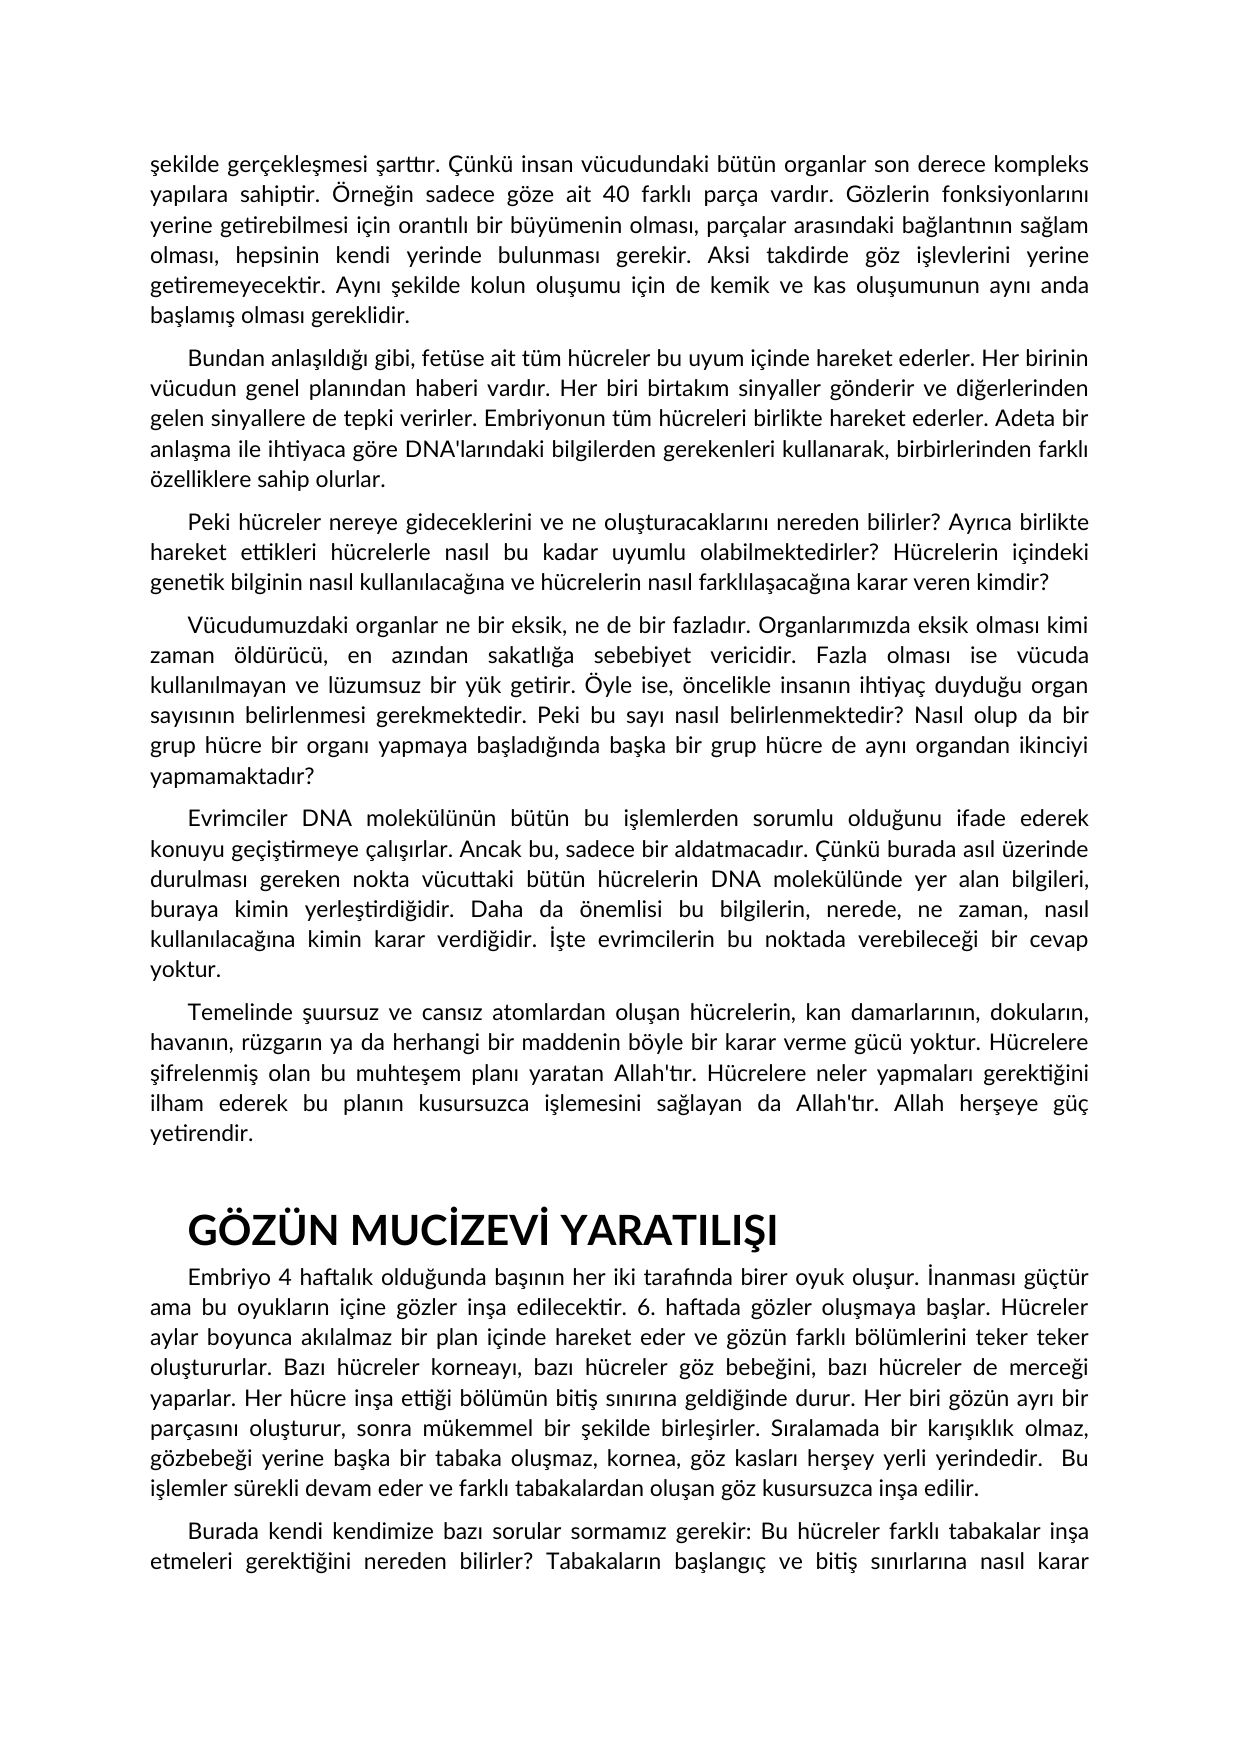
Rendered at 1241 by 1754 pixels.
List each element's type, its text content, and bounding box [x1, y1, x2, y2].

text Evrimciler DNA molekülünün bütün bu işlemlerden sorumlu olduğunu ifade ederek konuyu geçiştirmeye çalışırlar. Ancak bu, sadece bir aldatmacadır. Çünkü burada asıl üzerinde durulması gereken nokta vücuttaki bütün hücrelerin DNA molekülünde yer alan bilgileri, buraya kimin yerleştirdiğidir. Daha da önemlisi bu bilgilerin, nerede, ne zaman, nasıl kullanılacağına kimin karar verdiğidir. İşte evrimcilerin bu noktada verebileceği bir cevap yoktur. [150, 804, 1090, 983]
text şekilde gerçekleşmesi şarttır. Çünkü insan vücudundaki bütün organlar son derece kompleks yapılara sahiptir. Örneğin sadece göze ait 40 farklı parça vardır. Gözlerin fonksiyonlarını yerine getirebilmesi için orantılı bir büyümenin olması, parçalar arasındaki bağlantının sağlam olması, hepsinin kendi yerinde bulunması gerekir. Aksi takdirde göz işlevlerini yerine getiremeyecektir. Aynı şekilde kolun oluşumu için de kemik ve kas oluşumunun aynı anda başlamış olması gereklidir. [150, 150, 1090, 328]
text Burada kendi kendimize bazı sorular sormamız gerekir: Bu hücreler farklı tabakalar inşa etmeleri gerektiğini nereden bilirler? Tabakaların başlangıç ve bitiş sınırlarına nasıl karar [150, 1517, 1090, 1574]
text Temelinde şuursuz ve cansız atomlardan oluşan hücrelerin, kan damarlarının, dokuların, havanın, rüzgarın ya da herhangi bir maddenin böyle bir karar verme gücü yoktur. Hücrelere şifrelenmiş olan bu muhteşem planı yaratan Allah'tır. Hücrelere neler yapmaları gerektiğini ilham ederek bu planın kusursuzca işlemesini sağlayan da Allah'tır. Allah herşeye güç yetirendir. [150, 998, 1090, 1146]
text Embriyo 4 haftalık olduğunda başının her iki tarafında birer oyuk oluşur. İnanması güçtür ama bu oyukların içine gözler inşa edilecektir. 6. haftada gözler oluşmaya başlar. Hücreler aylar boyunca akılalmaz bir plan içinde hareket eder ve gözün farklı bölümlerini teker teker oluştururlar. Bazı hücreler korneayı, bazı hücreler göz bebeğini, bazı hücreler de merceği yaparlar. Her hücre inşa ettiği bölümün bitiş sınırına geldiğinde durur. Her biri gözün ayrı bir parçasını oluşturur, sonra mükemmel bir şekilde birleşirler. Sıralamada bir karışıklık olmaz, gözbebeği yerine başka bir tabaka oluşmaz, kornea, göz kasları herşey yerli yerindedir. Bu işlemler sürekli devam eder ve farklı tabakalardan oluşan göz kusursuzca inşa edilir. [150, 1262, 1090, 1501]
text Bundan anlaşıldığı gibi, fetüse ait tüm hücreler bu uyum içinde hareket ederler. Her birinin vücudun genel planından haberi vardır. Her biri birtakım sinyaller gönderir ve diğerlerinden gelen sinyallere de tepki verirler. Embriyonun tüm hücreleri birlikte hareket ederler. Adeta bir anlaşma ile ihtiyaca göre DNA'larındaki bilgilerden gerekenleri kullanarak, birbirlerinden farklı özelliklere sahip olurlar. [150, 344, 1090, 492]
subtitle GÖZÜN MUCİZEVİ YARATILIŞI [187, 1204, 1090, 1254]
text Vücudumuzdaki organlar ne bir eksik, ne de bir fazladır. Organlarımızda eksik olması kimi zaman öldürücü, en azından sakatlığa sebebiyet vericidir. Fazla olması ise vücuda kullanılmayan ve lüzumsuz bir yük getirir. Öyle ise, öncelikle insanın ihtiyaç duyduğu organ sayısının belirlenmesi gerekmektedir. Peki bu sayı nasıl belirlenmektedir? Nasıl olup da bir grup hücre bir organı yapmaya başladığında başka bir grup hücre de aynı organdan ikinciyi yapmamaktadır? [150, 610, 1090, 789]
text Peki hücreler nereye gideceklerini ve ne oluşturacaklarını nereden bilirler? Ayrıca birlikte hareket ettikleri hücrelerle nasıl bu kadar uyumlu olabilmektedirler? Hücrelerin içindeki genetik bilginin nasıl kullanılacağına ve hücrelerin nasıl farklılaşacağına karar veren kimdir? [150, 507, 1090, 595]
